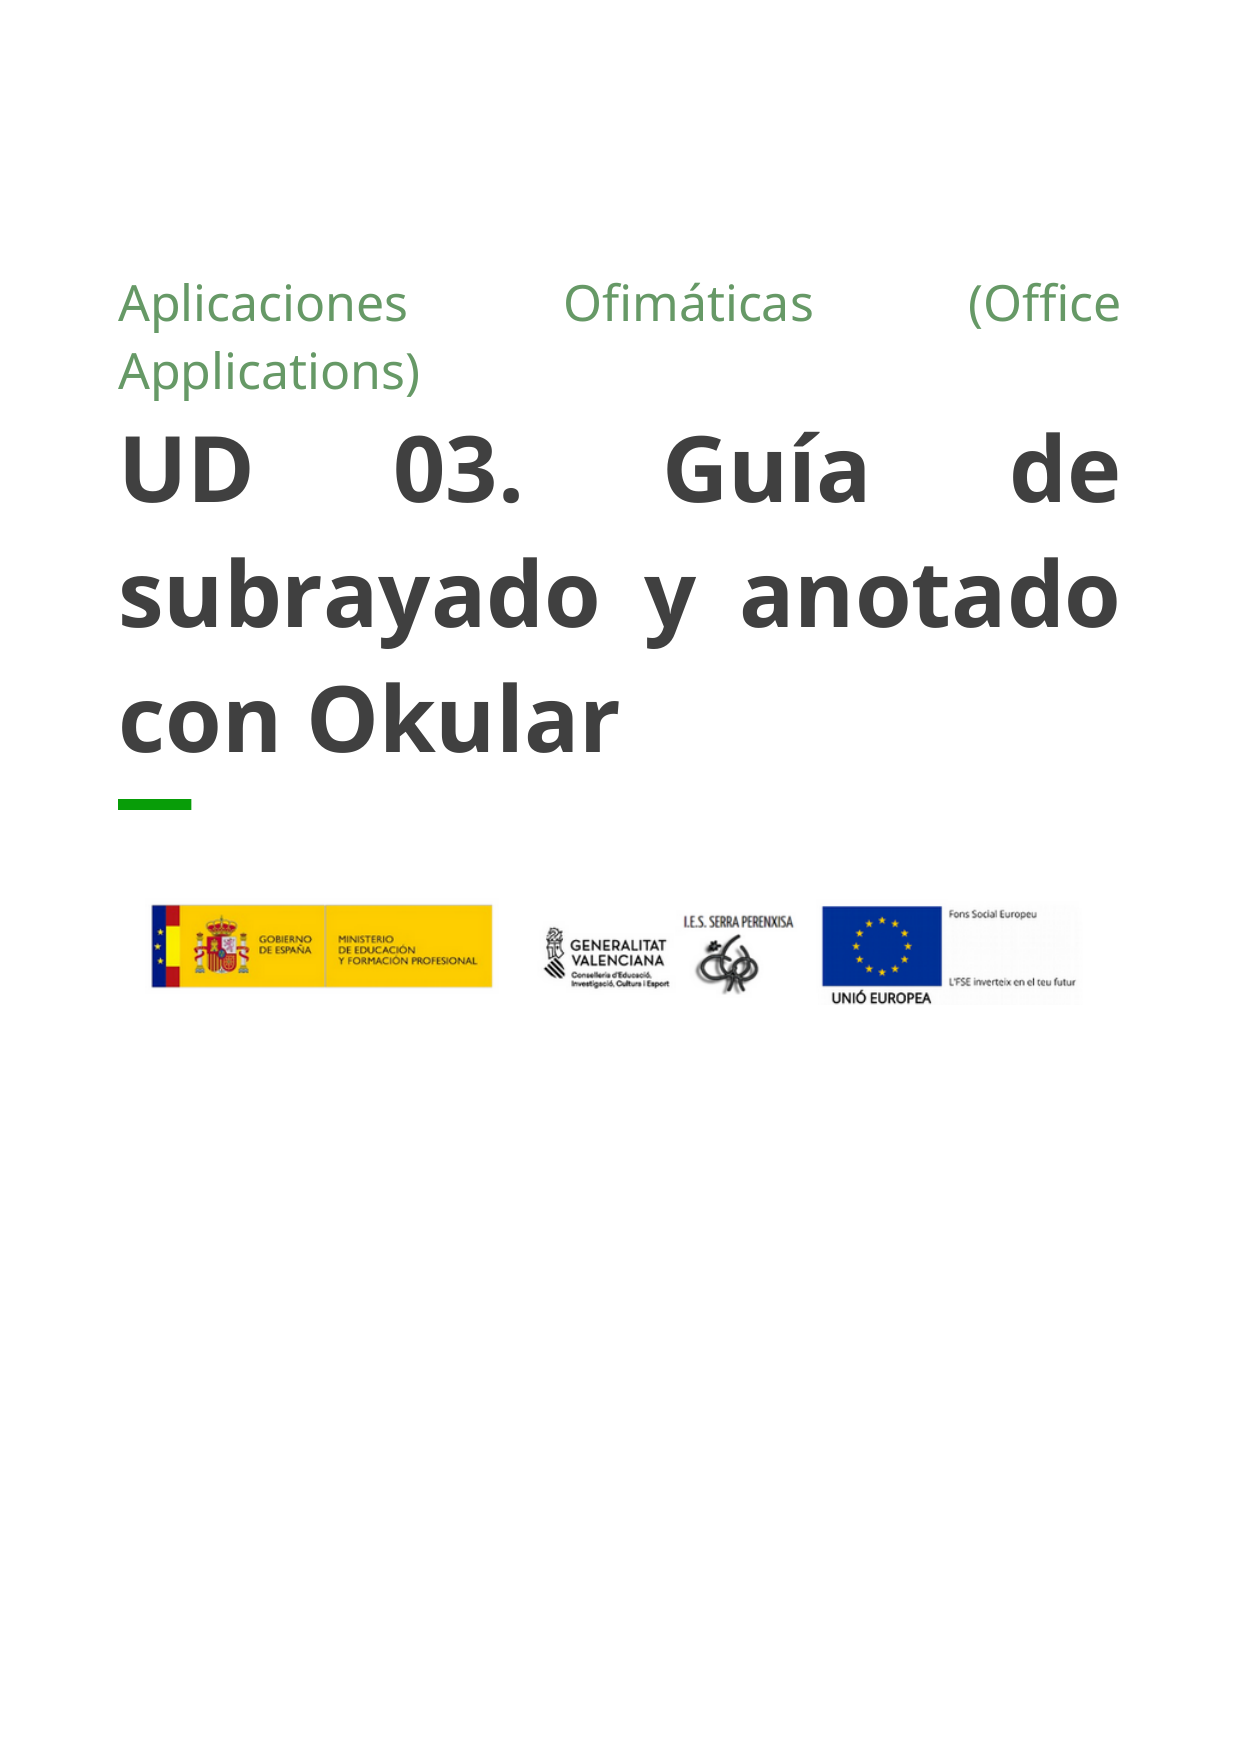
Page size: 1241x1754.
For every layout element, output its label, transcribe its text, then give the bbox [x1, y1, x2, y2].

title Aplicaciones Ofimáticas (Office Applications) UD 03. Guía de subrayado y anotado con Okular [118, 268, 1122, 779]
picture [118, 799, 192, 810]
picture [118, 885, 1123, 1005]
